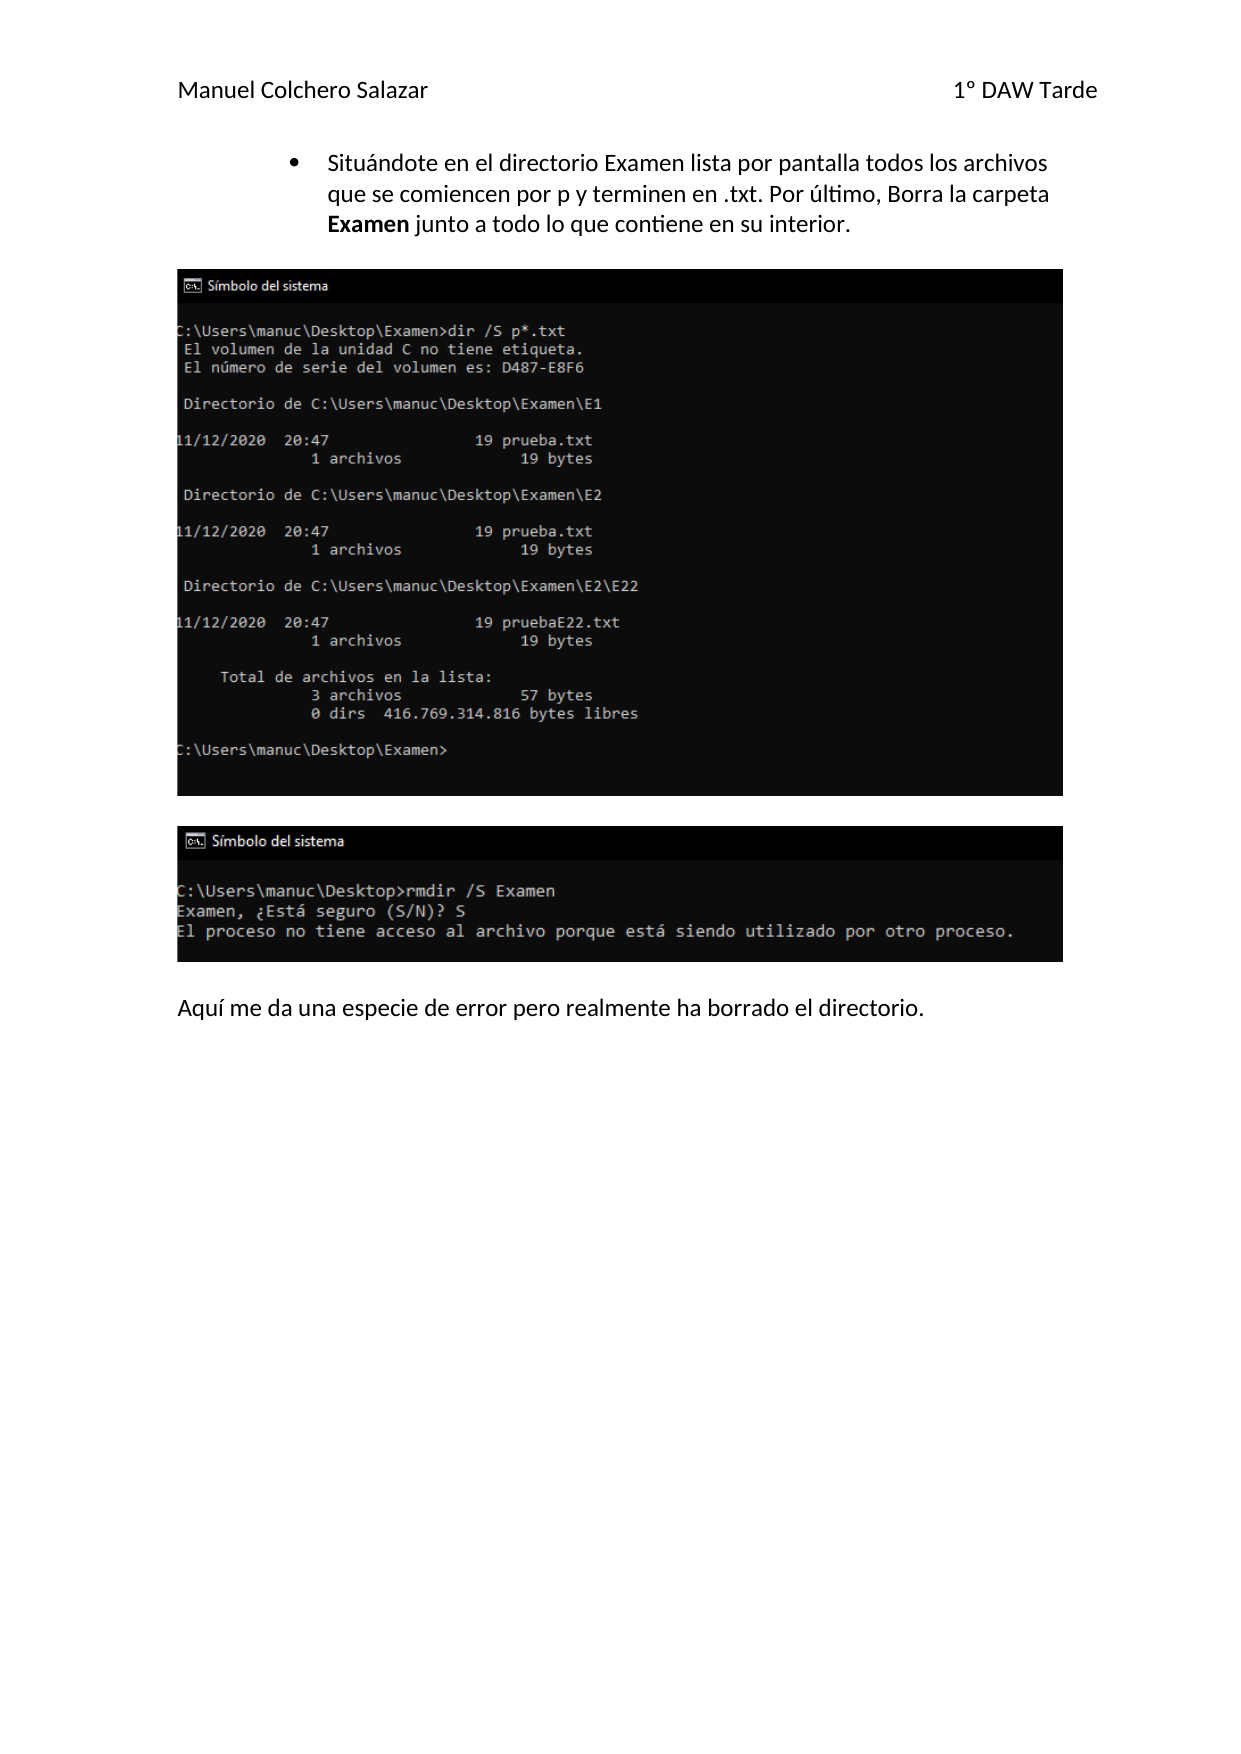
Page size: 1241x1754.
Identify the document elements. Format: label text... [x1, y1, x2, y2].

list Situándote en el directorio Examen lista por pantalla todos los archivos que se comiencen por p y terminen en .txt. Por último, Borra la carpeta Examen junto a todo lo que contiene en su interior. [290, 148, 1063, 239]
text Aquí me da una especie de error pero realmente ha borrado el directorio. [177, 992, 1063, 1023]
picture [177, 826, 1063, 962]
picture [177, 269, 1063, 796]
